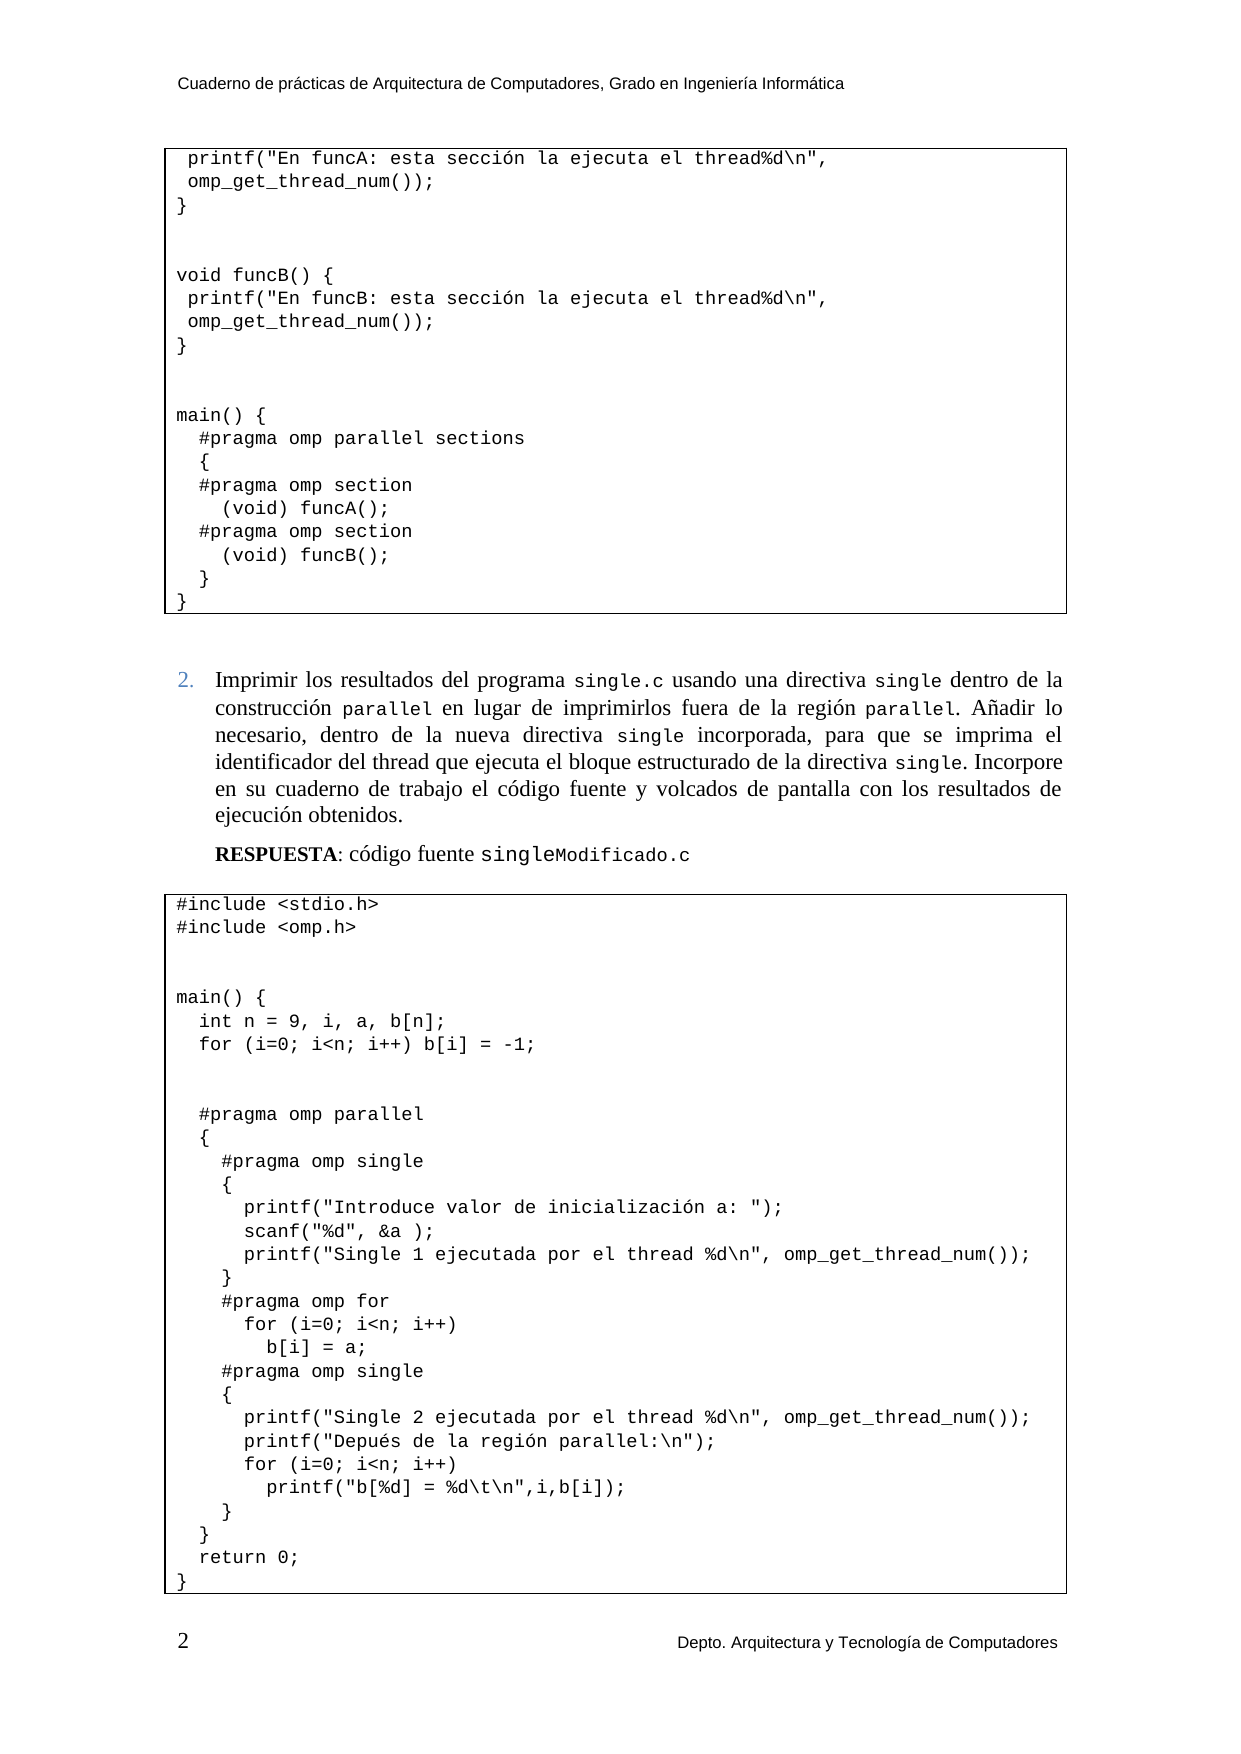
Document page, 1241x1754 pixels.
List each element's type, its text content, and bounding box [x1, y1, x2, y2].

text RESPUESTA: código fuente singleModificado.c [215, 840, 1063, 867]
table_header #include <stdio.h> #include <omp.h> main() { int n = 9, i, a, b[n]; for (i=0; i<n; i++) b[i] = -1; #pragma omp parallel { #pragma omp single { printf("Introduce valor de inicialización a: "); scanf("%d", &a ); printf("Single 1 ejecutada por el thread %d\n", omp_get_thread_num()); } #pragma omp for for (i=0; i<n; i++) b[i] = a; #pragma omp single { printf("Single 2 ejecutada por el thread %d\n", omp_get_thread_num()); printf("Depués de la región parallel:\n"); for (i=0; i<n; i++) printf("b[%d] = %d\t\n",i,b[i]); } } return 0; } [166, 895, 1066, 1593]
list Imprimir los resultados del programa single.c usando una directiva single dentro de la construcción parallel en lugar de imprimirlos fuera de la región parallel. Añadir lo necesario, dentro de la nueva directiva single incorporada, para que se imprima el identificador del thread que ejecuta el bloque estructurado de la directiva single. Incorpore en su cuaderno de trabajo el código fuente y volcados de pantalla con los resultados de ejecución obtenidos. [177, 666, 1063, 827]
table_header printf("En funcA: esta sección la ejecuta el thread%d\n", omp_get_thread_num()); } void funcB() { printf("En funcB: esta sección la ejecuta el thread%d\n", omp_get_thread_num()); } main() { #pragma omp parallel sections { #pragma omp section (void) funcA(); #pragma omp section (void) funcB(); } } [166, 149, 1066, 613]
